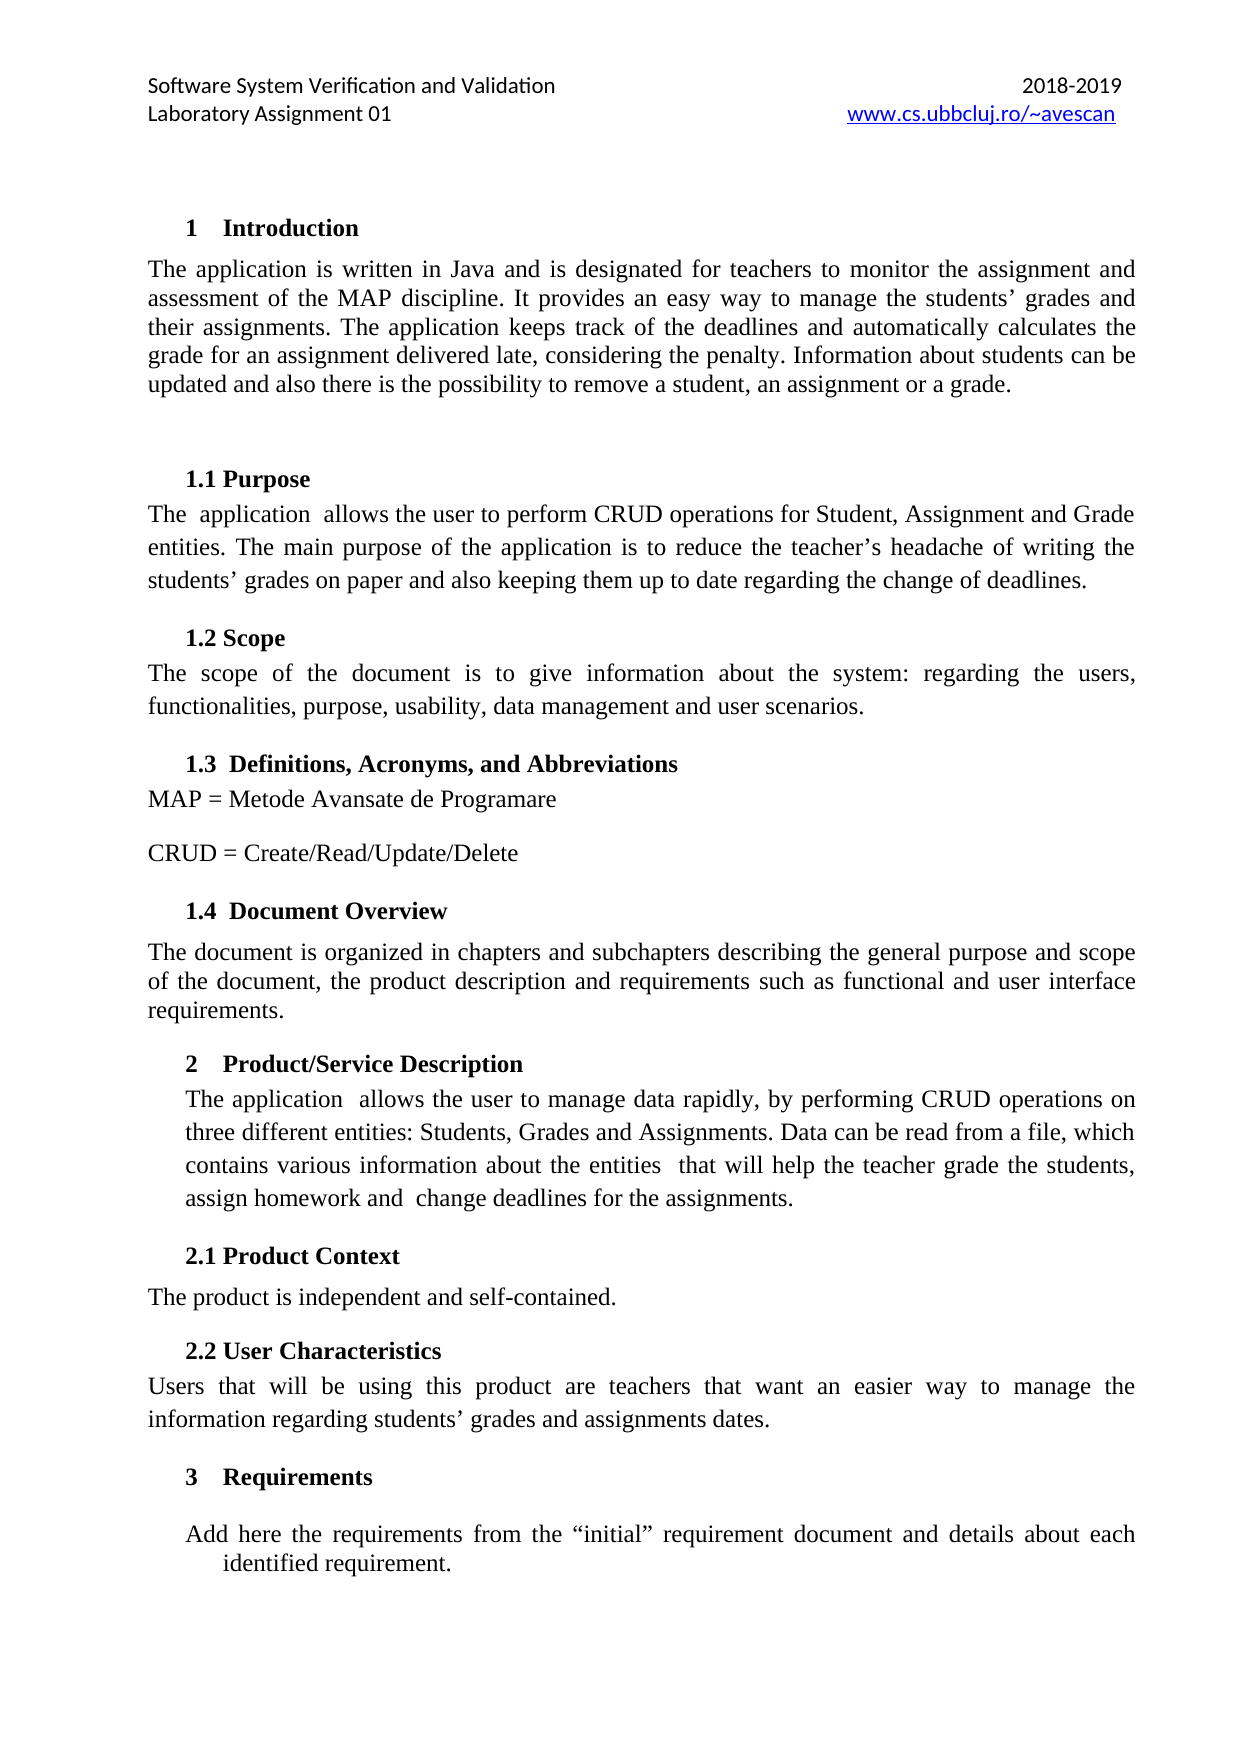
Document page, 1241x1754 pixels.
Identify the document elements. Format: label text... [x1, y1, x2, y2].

text The document is organized in chapters and subchapters describing the general purpose and scope of the document, the product description and requirements such as functional and user interface requirements. [148, 937, 1137, 1024]
text The application allows the user to perform CRUD operations for Student, Assignment and Grade entities. The main purpose of the application is to reduce the teacher’s headache of writing the students’ grades on paper and also keeping them up to date regarding the change of deadlines. [148, 499, 1137, 594]
text Users that will be using this product are teachers that want an easier way to manage the information regarding students’ grades and assignments dates. [148, 1371, 1137, 1433]
subtitle Product Context [185, 1241, 1137, 1270]
text The product is independent and self-contained. [148, 1282, 1137, 1311]
text The application allows the user to manage data rapidly, by performing CRUD operations on three different entities: Students, Grades and Assignments. Data can be read from a file, which contains various information about the entities that will help the teacher grade the students, assign homework and change deadlines for the assignments. [185, 1084, 1137, 1212]
subtitle Document Overview [185, 896, 1137, 925]
subtitle Purpose [185, 464, 1137, 493]
subtitle Introduction [185, 213, 1137, 242]
text Add here the requirements from the “initial” requirement document and details about each identified requirement. [185, 1519, 1137, 1577]
text The scope of the document is to give information about the system: regarding the users, functionalities, purpose, usability, data management and user scenarios. [148, 658, 1137, 720]
text CRUD = Create/Read/Update/Delete [148, 838, 1137, 867]
text The application is written in Java and is designated for teachers to monitor the assignment and assessment of the MAP discipline. It provides an easy way to manage the students’ grades and their assignments. The application keeps track of the deadlines and automatically calculates the grade for an assignment delivered late, considering the penalty. Information about students can be updated and also there is the possibility to remove a student, an assignment or a grade. [148, 254, 1137, 398]
text MAP = Metode Avansate de Programare [148, 784, 1137, 813]
subtitle User Characteristics [185, 1336, 1137, 1365]
subtitle Scope [185, 623, 1137, 652]
subtitle Definitions, Acronyms, and Abbreviations [185, 749, 1137, 778]
subtitle Requirements [185, 1462, 1137, 1491]
subtitle Product/Service Description [185, 1049, 1137, 1077]
